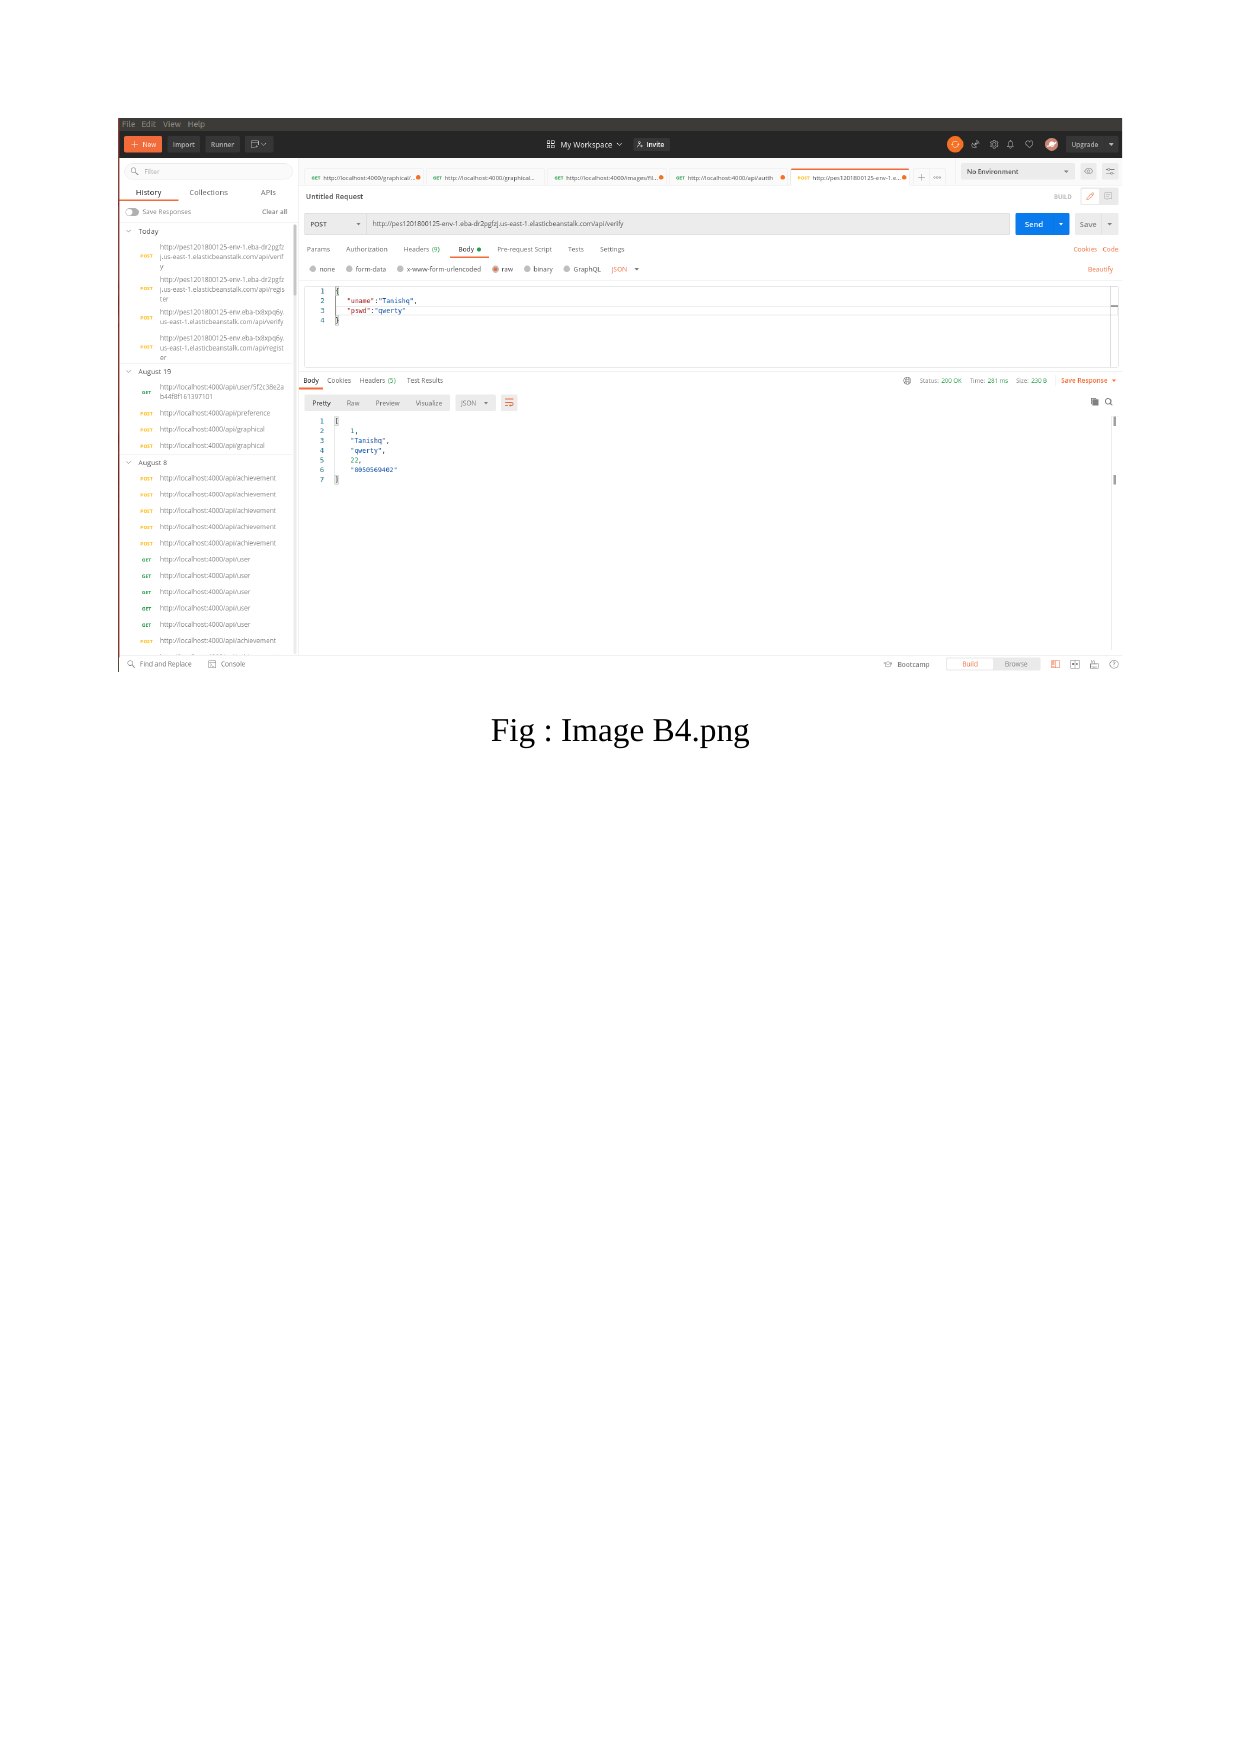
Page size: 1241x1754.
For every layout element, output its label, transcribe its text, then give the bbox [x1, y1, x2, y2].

picture [118, 118, 1123, 672]
text Fig : Image B4.png [118, 710, 1122, 748]
